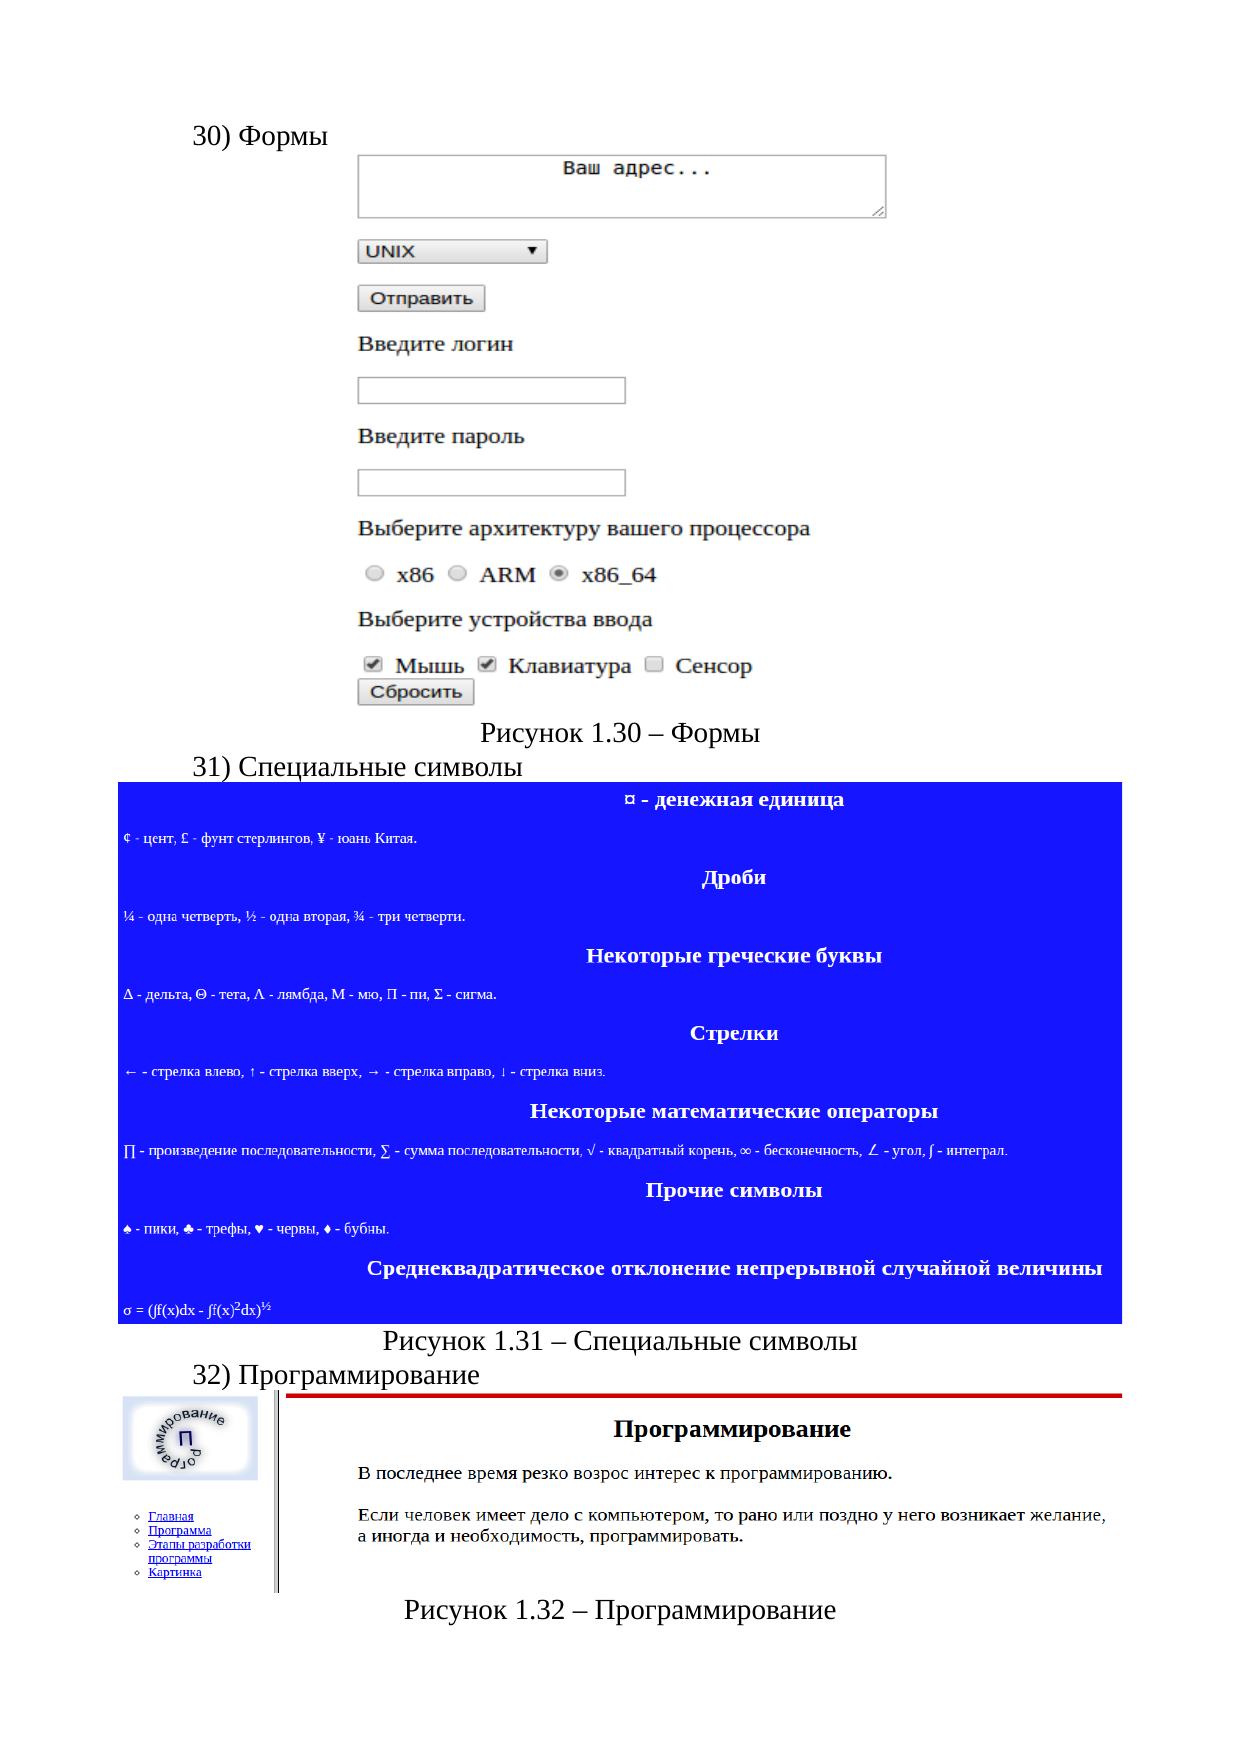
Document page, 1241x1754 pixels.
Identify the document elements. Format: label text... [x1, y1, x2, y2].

text 31) Специальные символы [118, 749, 1122, 782]
text Рисунок 1.30 – Формы [118, 152, 1122, 749]
text 30) Формы [118, 118, 1122, 152]
text Рисунок 1.31 – Специальные символы [118, 1324, 1122, 1357]
picture [350, 151, 890, 716]
picture [118, 1390, 1123, 1593]
text 32) Программирование [118, 1357, 1122, 1390]
picture [118, 782, 1123, 1324]
text Рисунок 1.32 – Программирование [118, 1593, 1122, 1626]
